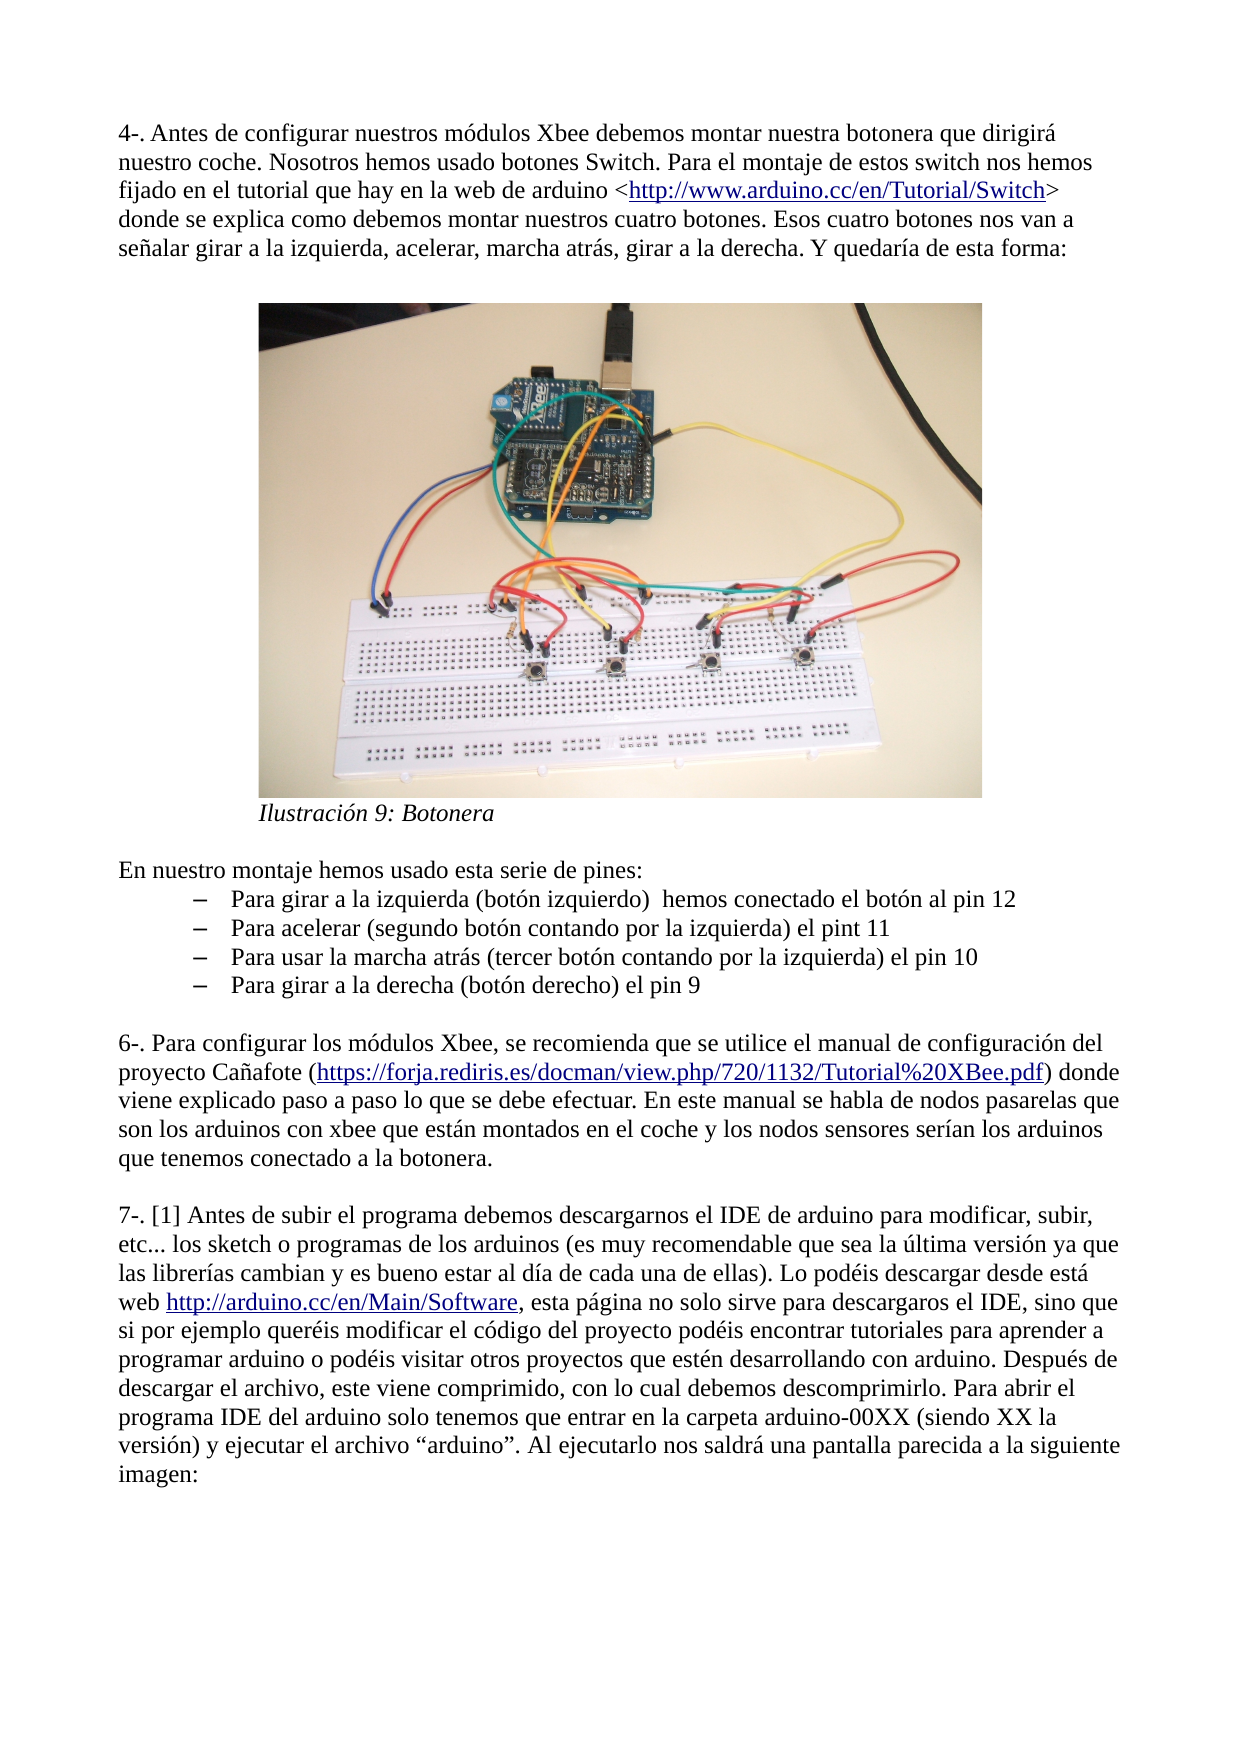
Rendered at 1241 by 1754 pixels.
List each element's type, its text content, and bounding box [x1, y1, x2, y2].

list Para usar la marcha atrás (tercer botón contando por la izquierda) el pin 10 [193, 942, 1122, 971]
list Para girar a la derecha (botón derecho) el pin 9 [193, 971, 1122, 999]
text En nuestro montaje hemos usado esta serie de pines: [118, 856, 1122, 884]
text 4-. Antes de configurar nuestros módulos Xbee debemos montar nuestra botonera que dirigirá nuestro coche. Nosotros hemos usado botones Switch. Para el montaje de estos switch nos hemos fijado en el tutorial que hay en la web de arduino <http://www.arduino.cc/en/Tutorial/Switch> donde se explica como debemos montar nuestros cuatro botones. Esos cuatro botones nos van a señalar girar a la izquierda, acelerar, marcha atrás, girar a la derecha. Y quedaría de esta forma: [118, 118, 1122, 262]
list Para girar a la izquierda (botón izquierdo) hemos conectado el botón al pin 12 [193, 884, 1122, 913]
picture [258, 303, 983, 798]
text Ilustración 9: Botonera [258, 798, 982, 827]
list Para acelerar (segundo botón contando por la izquierda) el pint 11 [193, 913, 1122, 942]
text 7-. [1] Antes de subir el programa debemos descargarnos el IDE de arduino para modificar, subir, etc... los sketch o programas de los arduinos (es muy recomendable que sea la última versión ya que las librerías cambian y es bueno estar al día de cada una de ellas). Lo podéis descargar desde está web http://arduino.cc/en/Main/Software, esta página no solo sirve para descargaros el IDE, sino que si por ejemplo queréis modificar el código del proyecto podéis encontrar tutoriales para aprender a programar arduino o podéis visitar otros proyectos que estén desarrollando con arduino. Después de descargar el archivo, este viene comprimido, con lo cual debemos descomprimirlo. Para abrir el programa IDE del arduino solo tenemos que entrar en la carpeta arduino-00XX (siendo XX la versión) y ejecutar el archivo “arduino”. Al ejecutarlo nos saldrá una pantalla parecida a la siguiente imagen: [118, 1201, 1122, 1488]
text 6-. Para configurar los módulos Xbee, se recomienda que se utilice el manual de configuración del proyecto Cañafote (https://forja.rediris.es/docman/view.php/720/1132/Tutorial%20XBee.pdf) donde viene explicado paso a paso lo que se debe efectuar. En este manual se habla de nodos pasarelas que son los arduinos con xbee que están montados en el coche y los nodos sensores serían los arduinos que tenemos conectado a la botonera. [118, 1028, 1122, 1172]
